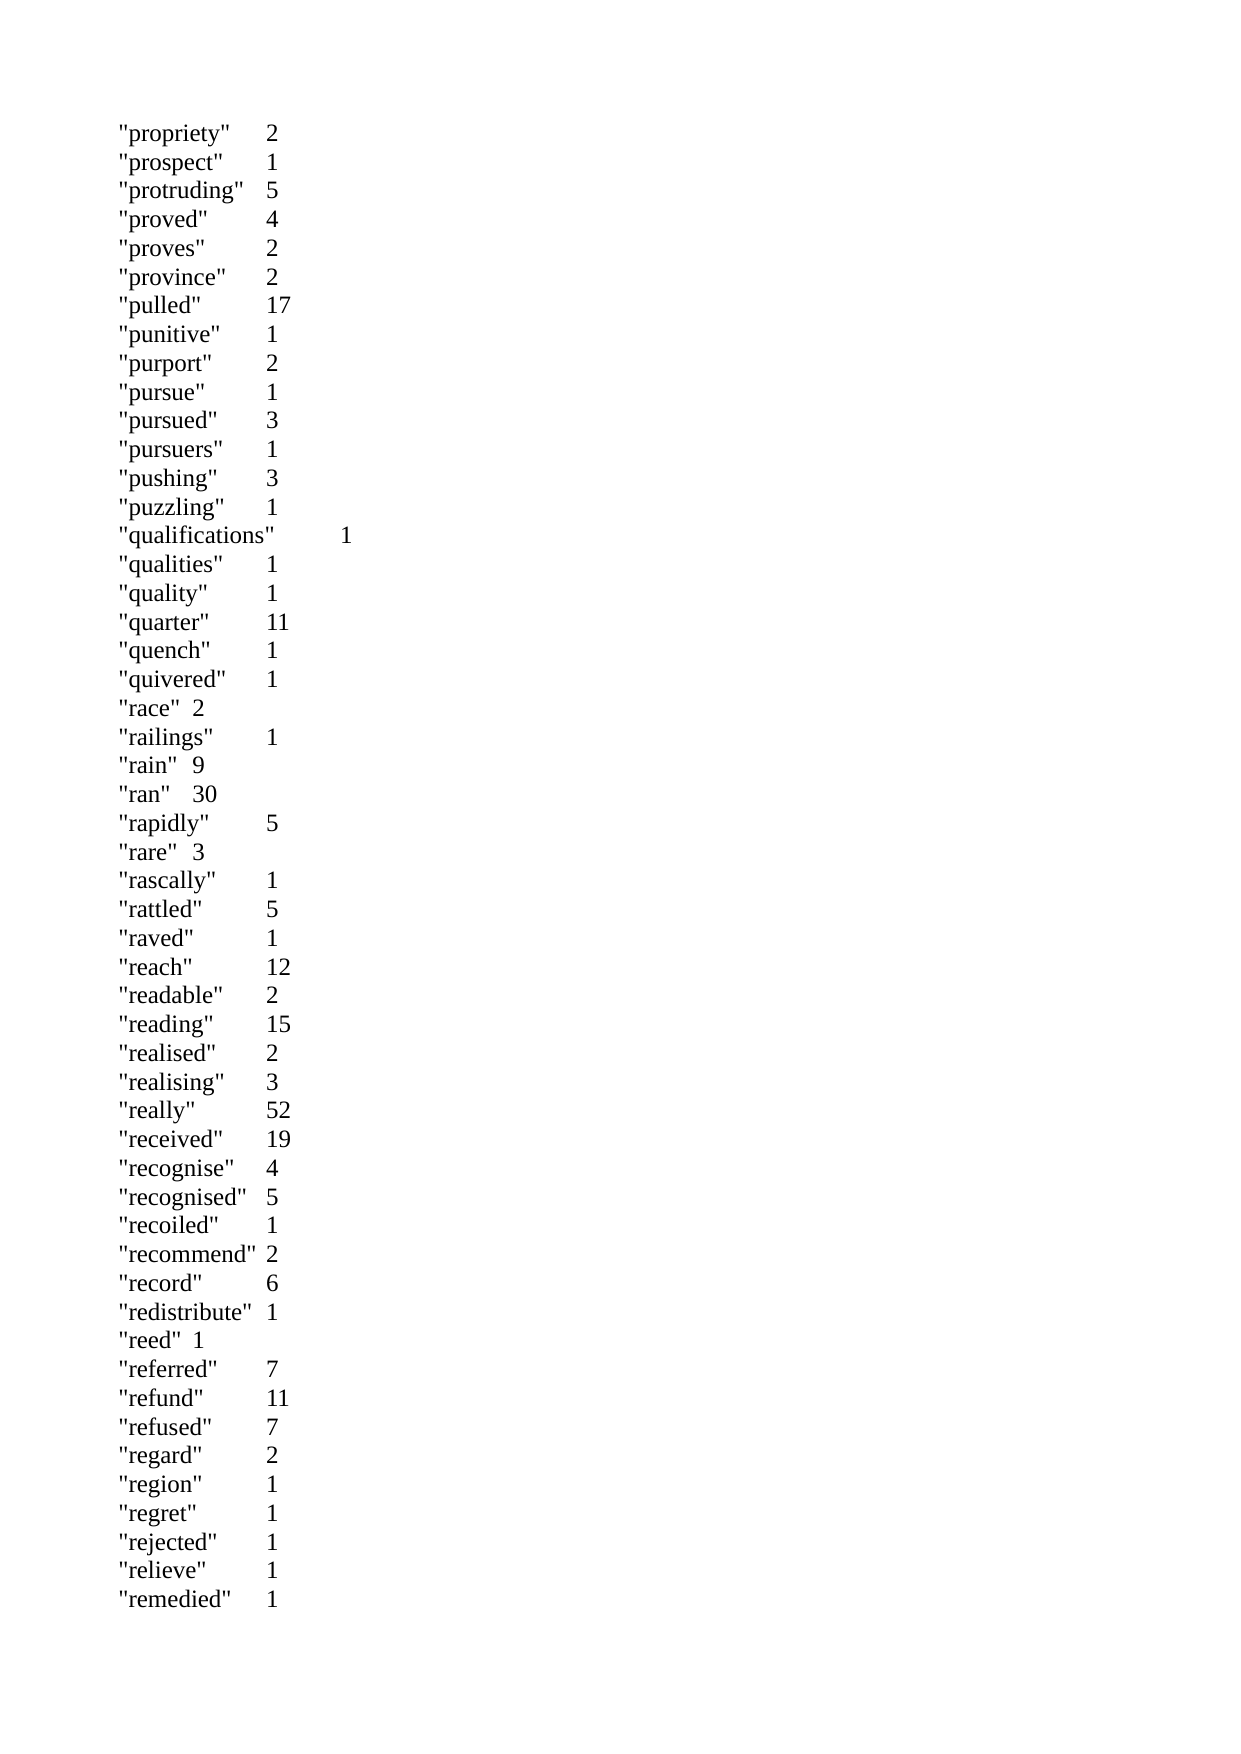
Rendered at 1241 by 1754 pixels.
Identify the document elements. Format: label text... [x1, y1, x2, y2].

text "reach" 12 [118, 952, 1122, 981]
text "protruding" 5 [118, 176, 1122, 204]
text "rare" 3 [118, 837, 1122, 866]
text "rain" 9 [118, 751, 1122, 779]
text "rattled" 5 [118, 894, 1122, 923]
text "quality" 1 [118, 578, 1122, 607]
text "pursued" 3 [118, 406, 1122, 434]
text "province" 2 [118, 262, 1122, 291]
text "region" 1 [118, 1469, 1122, 1498]
text "recoiled" 1 [118, 1211, 1122, 1239]
text "railings" 1 [118, 722, 1122, 751]
text "recognise" 4 [118, 1153, 1122, 1182]
text "race" 2 [118, 693, 1122, 722]
text "raved" 1 [118, 923, 1122, 952]
text "pulled" 17 [118, 291, 1122, 319]
text "propriety" 2 [118, 118, 1122, 147]
text "rapidly" 5 [118, 808, 1122, 837]
text "quarter" 11 [118, 607, 1122, 636]
text "pursue" 1 [118, 377, 1122, 406]
text "remedied" 1 [118, 1584, 1122, 1613]
text "really" 52 [118, 1096, 1122, 1124]
text "proved" 4 [118, 204, 1122, 233]
text "regard" 2 [118, 1441, 1122, 1469]
text "referred" 7 [118, 1354, 1122, 1383]
text "ran" 30 [118, 779, 1122, 808]
text "refund" 11 [118, 1383, 1122, 1412]
text "proves" 2 [118, 233, 1122, 262]
text "prospect" 1 [118, 147, 1122, 176]
text "pushing" 3 [118, 463, 1122, 492]
text "qualifications" 1 [118, 521, 1122, 549]
text "reading" 15 [118, 1009, 1122, 1038]
text "quench" 1 [118, 636, 1122, 664]
text "rejected" 1 [118, 1527, 1122, 1556]
text "regret" 1 [118, 1498, 1122, 1527]
text "received" 19 [118, 1124, 1122, 1153]
text "qualities" 1 [118, 549, 1122, 578]
text "recognised" 5 [118, 1182, 1122, 1211]
text "record" 6 [118, 1268, 1122, 1297]
text "relieve" 1 [118, 1556, 1122, 1584]
text "punitive" 1 [118, 319, 1122, 348]
text "recommend" 2 [118, 1239, 1122, 1268]
text "pursuers" 1 [118, 434, 1122, 463]
text "realised" 2 [118, 1038, 1122, 1067]
text "readable" 2 [118, 981, 1122, 1009]
text "rascally" 1 [118, 866, 1122, 894]
text "quivered" 1 [118, 664, 1122, 693]
text "refused" 7 [118, 1412, 1122, 1441]
text "puzzling" 1 [118, 492, 1122, 521]
text "realising" 3 [118, 1067, 1122, 1096]
text "purport" 2 [118, 348, 1122, 377]
text "reed" 1 [118, 1326, 1122, 1354]
text "redistribute" 1 [118, 1297, 1122, 1326]
